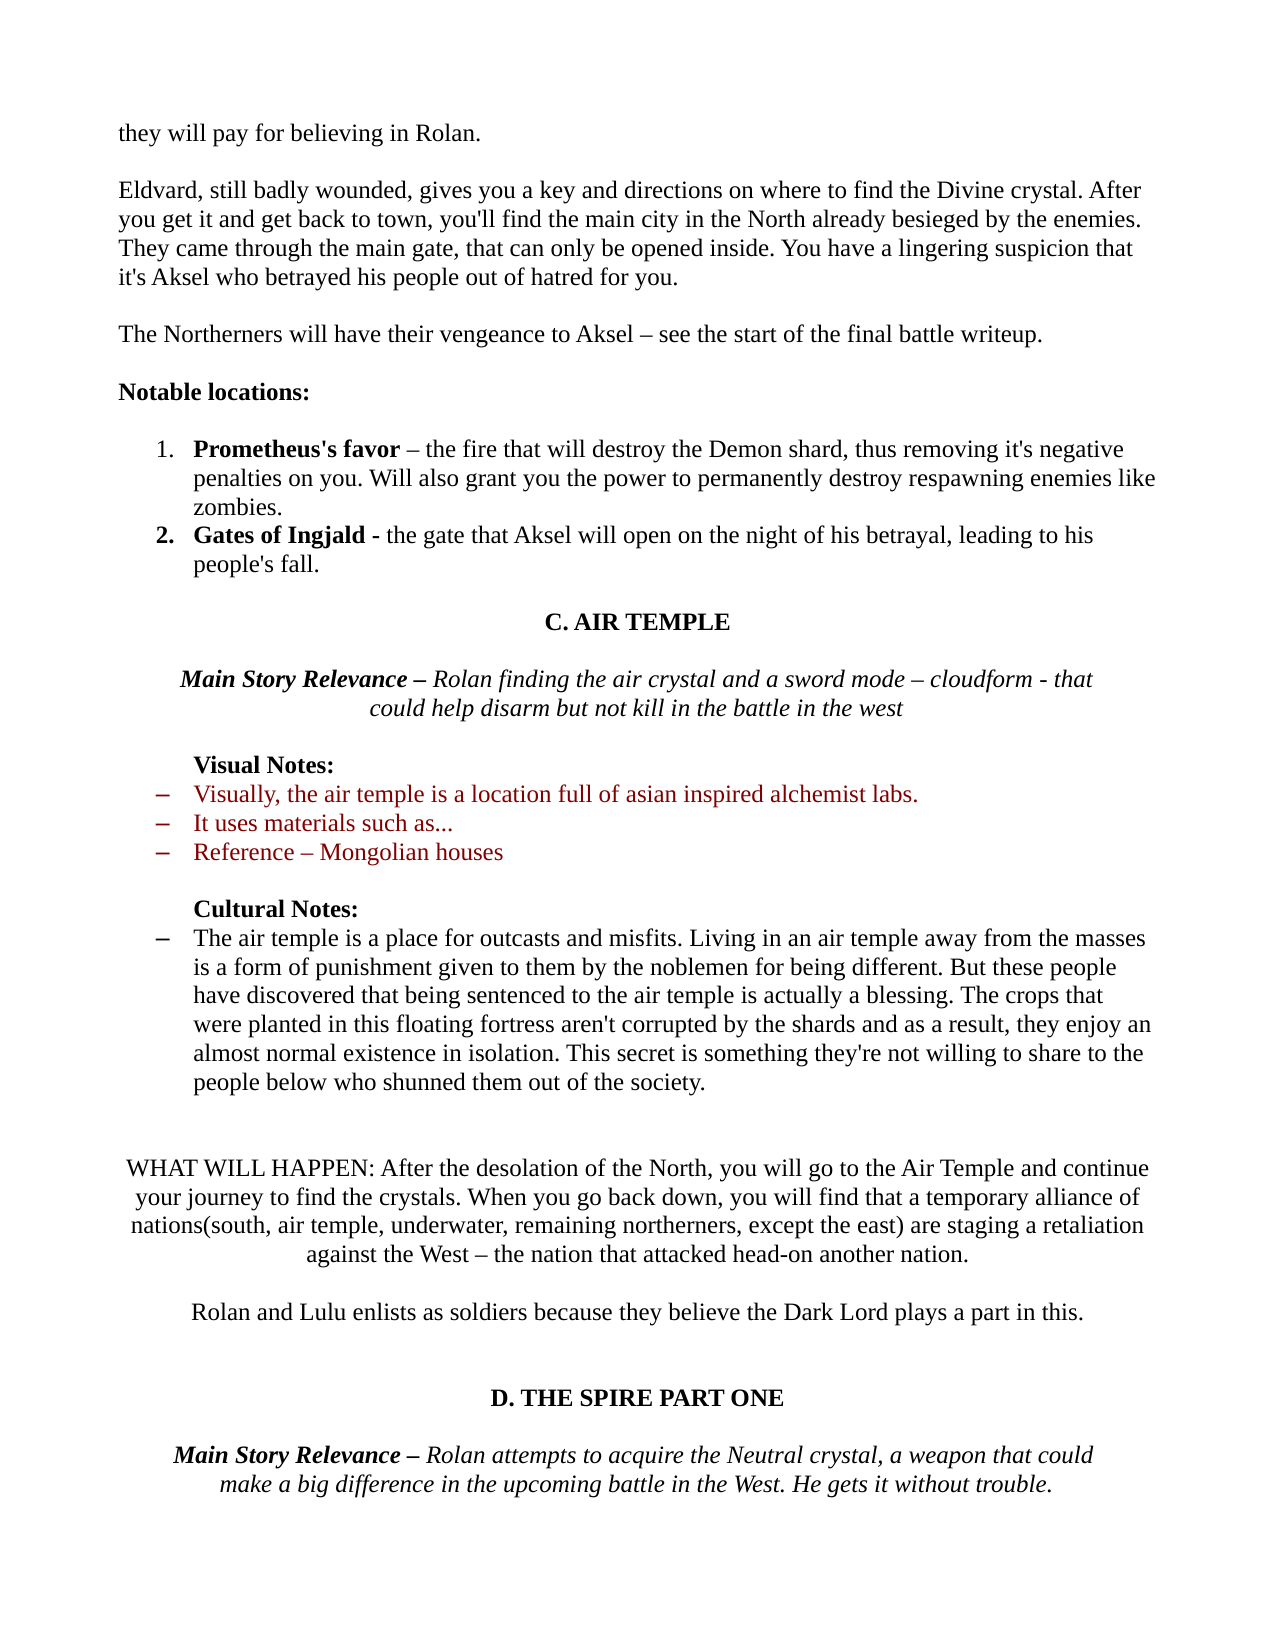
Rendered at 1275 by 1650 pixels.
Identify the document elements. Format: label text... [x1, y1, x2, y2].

list Cultural Notes: [156, 894, 1157, 923]
text Eldvard, still badly wounded, gives you a key and directions on where to find the Divine crystal. After you get it and get back to town, you'll find the main city in the North already besieged by the enemies. They came through the main gate, that can only be opened inside. You have a lingering suspicion that it's Aksel who betrayed his people out of hatred for you. [118, 176, 1157, 291]
text they will pay for believing in Rolan. [118, 118, 1157, 147]
list Reference – Mongolian houses [156, 837, 1157, 866]
text make a big difference in the upcoming battle in the West. He gets it without trouble. [118, 1469, 1157, 1498]
list Visual Notes: [156, 751, 1157, 779]
text Main Story Relevance – Rolan attempts to acquire the Neutral crystal, a weapon that could [118, 1441, 1157, 1469]
text D. THE SPIRE PART ONE [118, 1383, 1157, 1412]
text WHAT WILL HAPPEN: After the desolation of the North, you will go to the Air Temple and continue your journey to find the crystals. When you go back down, you will find that a temporary alliance of nations(south, air temple, underwater, remaining northerners, except the east) are staging a retaliation against the West – the nation that attacked head-on another nation. [118, 1153, 1157, 1268]
text The Northerners will have their vengeance to Aksel – see the start of the final battle writeup. [118, 319, 1157, 348]
list The air temple is a place for outcasts and misfits. Living in an air temple away from the masses is a form of punishment given to them by the noblemen for being different. But these people have discovered that being sentenced to the air temple is actually a blessing. The crops that were planted in this floating fortress aren't corrupted by the shards and as a result, they enjoy an almost normal existence in isolation. This secret is something they're not willing to share to the people below who shunned them out of the society. [156, 923, 1157, 1096]
text could help disarm but not kill in the battle in the west [118, 693, 1157, 722]
text C. AIR TEMPLE [118, 607, 1157, 636]
list It uses materials such as... [156, 808, 1157, 837]
list Gates of Ingjald - the gate that Aksel will open on the night of his betrayal, leading to his people's fall. [156, 521, 1157, 578]
text Rolan and Lulu enlists as soldiers because they believe the Dark Lord plays a part in this. [118, 1297, 1157, 1326]
list Visually, the air temple is a location full of asian inspired alchemist labs. [156, 779, 1157, 808]
text Notable locations: [118, 377, 1157, 406]
text Main Story Relevance – Rolan finding the air crystal and a sword mode – cloudform - that [118, 664, 1157, 693]
list Prometheus's favor – the fire that will destroy the Demon shard, thus removing it's negative penalties on you. Will also grant you the power to permanently destroy respawning enemies like zombies. [156, 434, 1157, 521]
